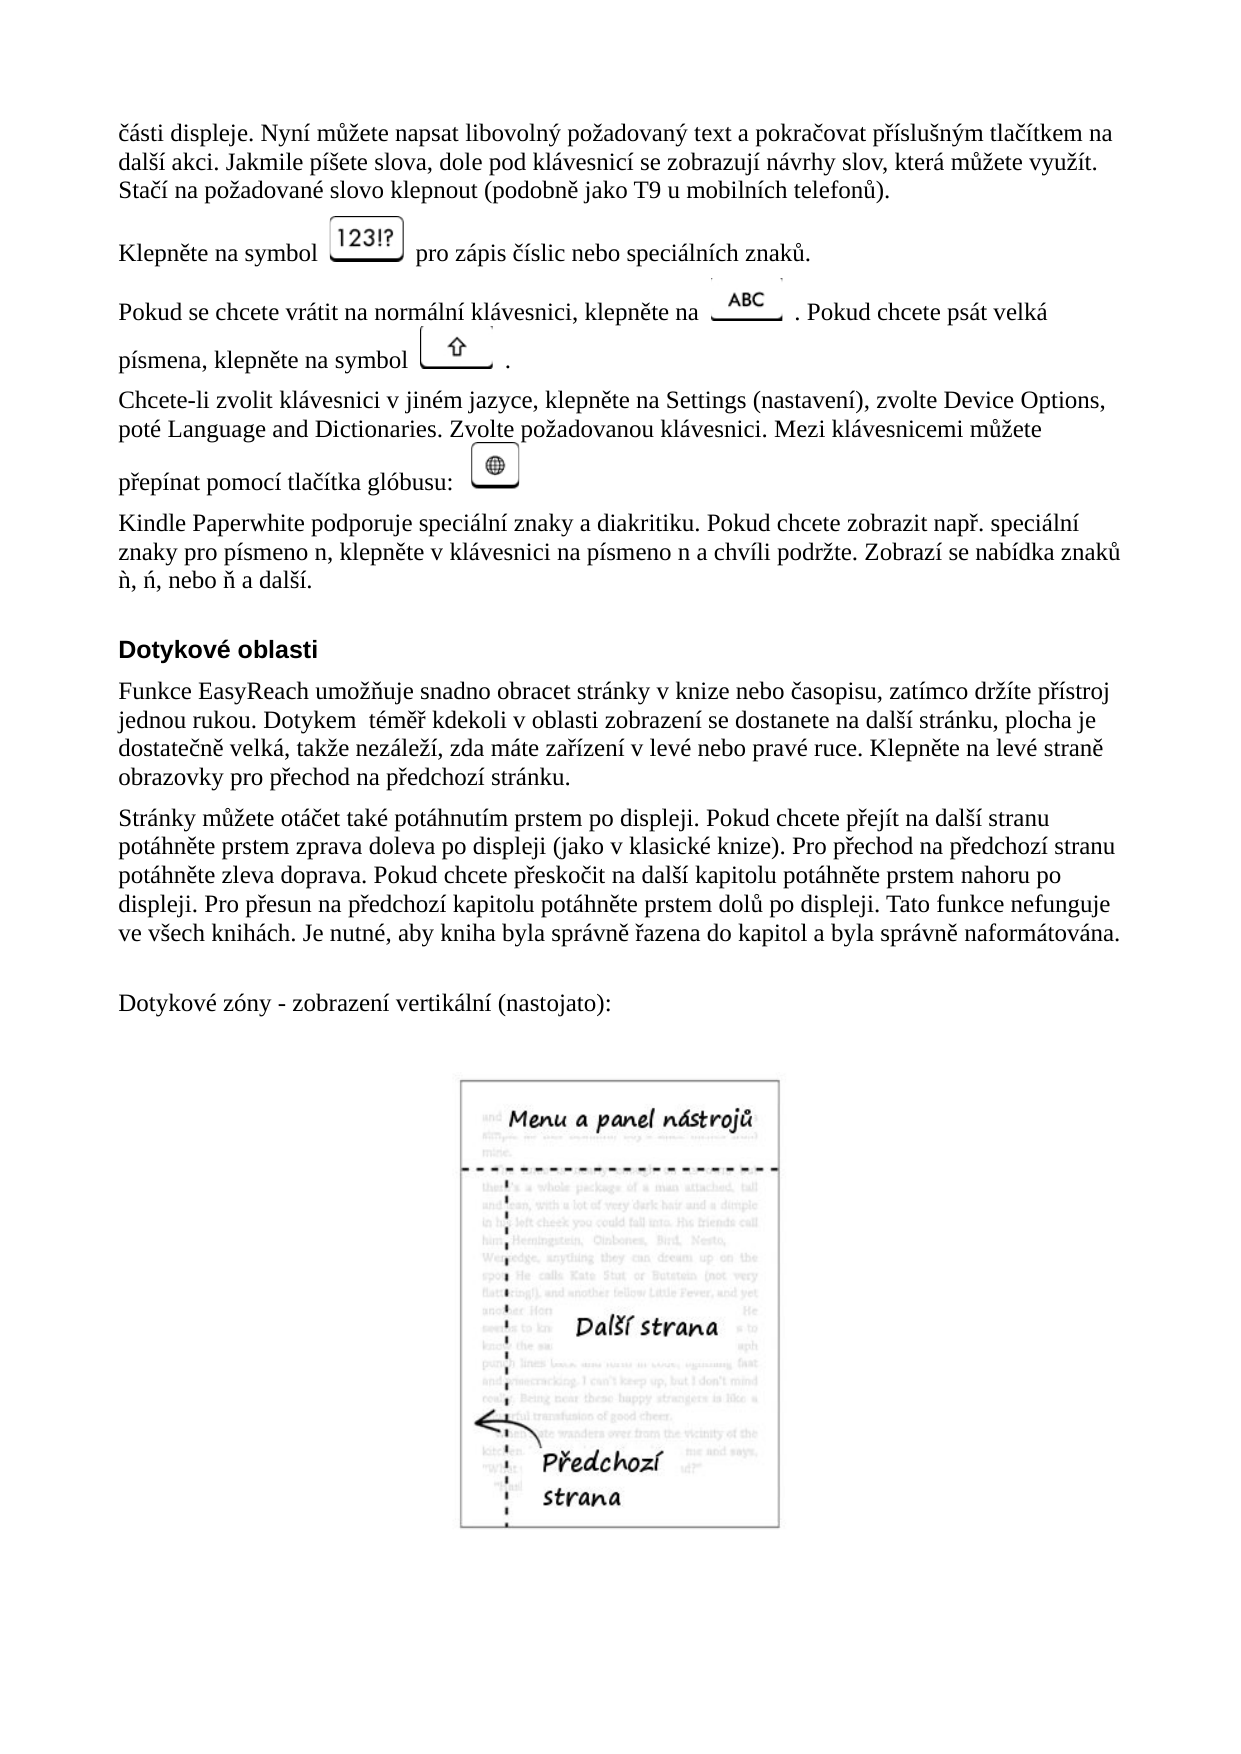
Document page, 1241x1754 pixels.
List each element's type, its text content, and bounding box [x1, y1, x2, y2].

text Pokud se chcete vrátit na normální klávesnici, klepněte na. Pokud chcete psát velká písmena, klepněte na symbol. [118, 279, 1122, 374]
picture [329, 216, 404, 262]
text části displeje. Nyní můžete napsat libovolný požadovaný text a pokračovat příslušným tlačítkem na další akci. Jakmile píšete slova, dole pod klávesnicí se zobrazují návrhy slov, která můžete využít. Stačí na požadované slovo klepnout (podobně jako T9 u mobilních telefonů). [118, 118, 1122, 204]
text Funkce EasyReach umožňuje snadno obracet stránky v knize nebo časopisu, zatímco držíte přístroj jednou rukou. Dotykem téměř kdekoli v oblasti zobrazení se dostanete na další stránku, plocha je dostatečně velká, takže nezáleží, zda máte zařízení v levé nebo pravé ruce. Klepněte na levé straně obrazovky pro přechod na předchozí stránku. [118, 676, 1122, 791]
text Klepněte na symbolpro zápis číslic nebo speciálních znaků. [118, 216, 1122, 267]
text Kindle Paperwhite podporuje speciální znaky a diakritiku. Pokud chcete zobrazit např. speciální znaky pro písmeno n, klepněte v klávesnici na písmeno n a chvíli podržte. Zobrazí se nabídka znaků ǹ, ń, nebo ň a další. [118, 508, 1122, 594]
picture [445, 1071, 795, 1536]
text Dotykové zóny - zobrazení vertikální (nastojato): [118, 988, 1122, 1016]
picture [471, 442, 520, 491]
text Stránky můžete otáčet také potáhnutím prstem po displeji. Pokud chcete přejít na další stranu potáhněte prstem zprava doleva po displeji (jako v klasické knize). Pro přechod na předchozí stranu potáhněte zleva doprava. Pokud chcete přeskočit na další kapitolu potáhněte prstem nahoru po displeji. Pro přesun na předchozí kapitolu potáhněte prstem dolů po displeji. Tato funkce nefunguje ve všech knihách. Je nutné, aby kniha byla správně řazena do kapitol a byla správně naformátována. [118, 803, 1122, 946]
text Chcete-li zvolit klávesnici v jiném jazyce, klepněte na Settings (nastavení), zvolte Device Options, poté Language and Dictionaries. Zvolte požadovanou klávesnici. Mezi klávesnicemi můžete přepínat pomocí tlačítka glóbusu: [118, 385, 1122, 496]
picture [711, 278, 783, 321]
picture [420, 326, 493, 369]
subtitle Dotykové oblasti [118, 635, 1122, 664]
